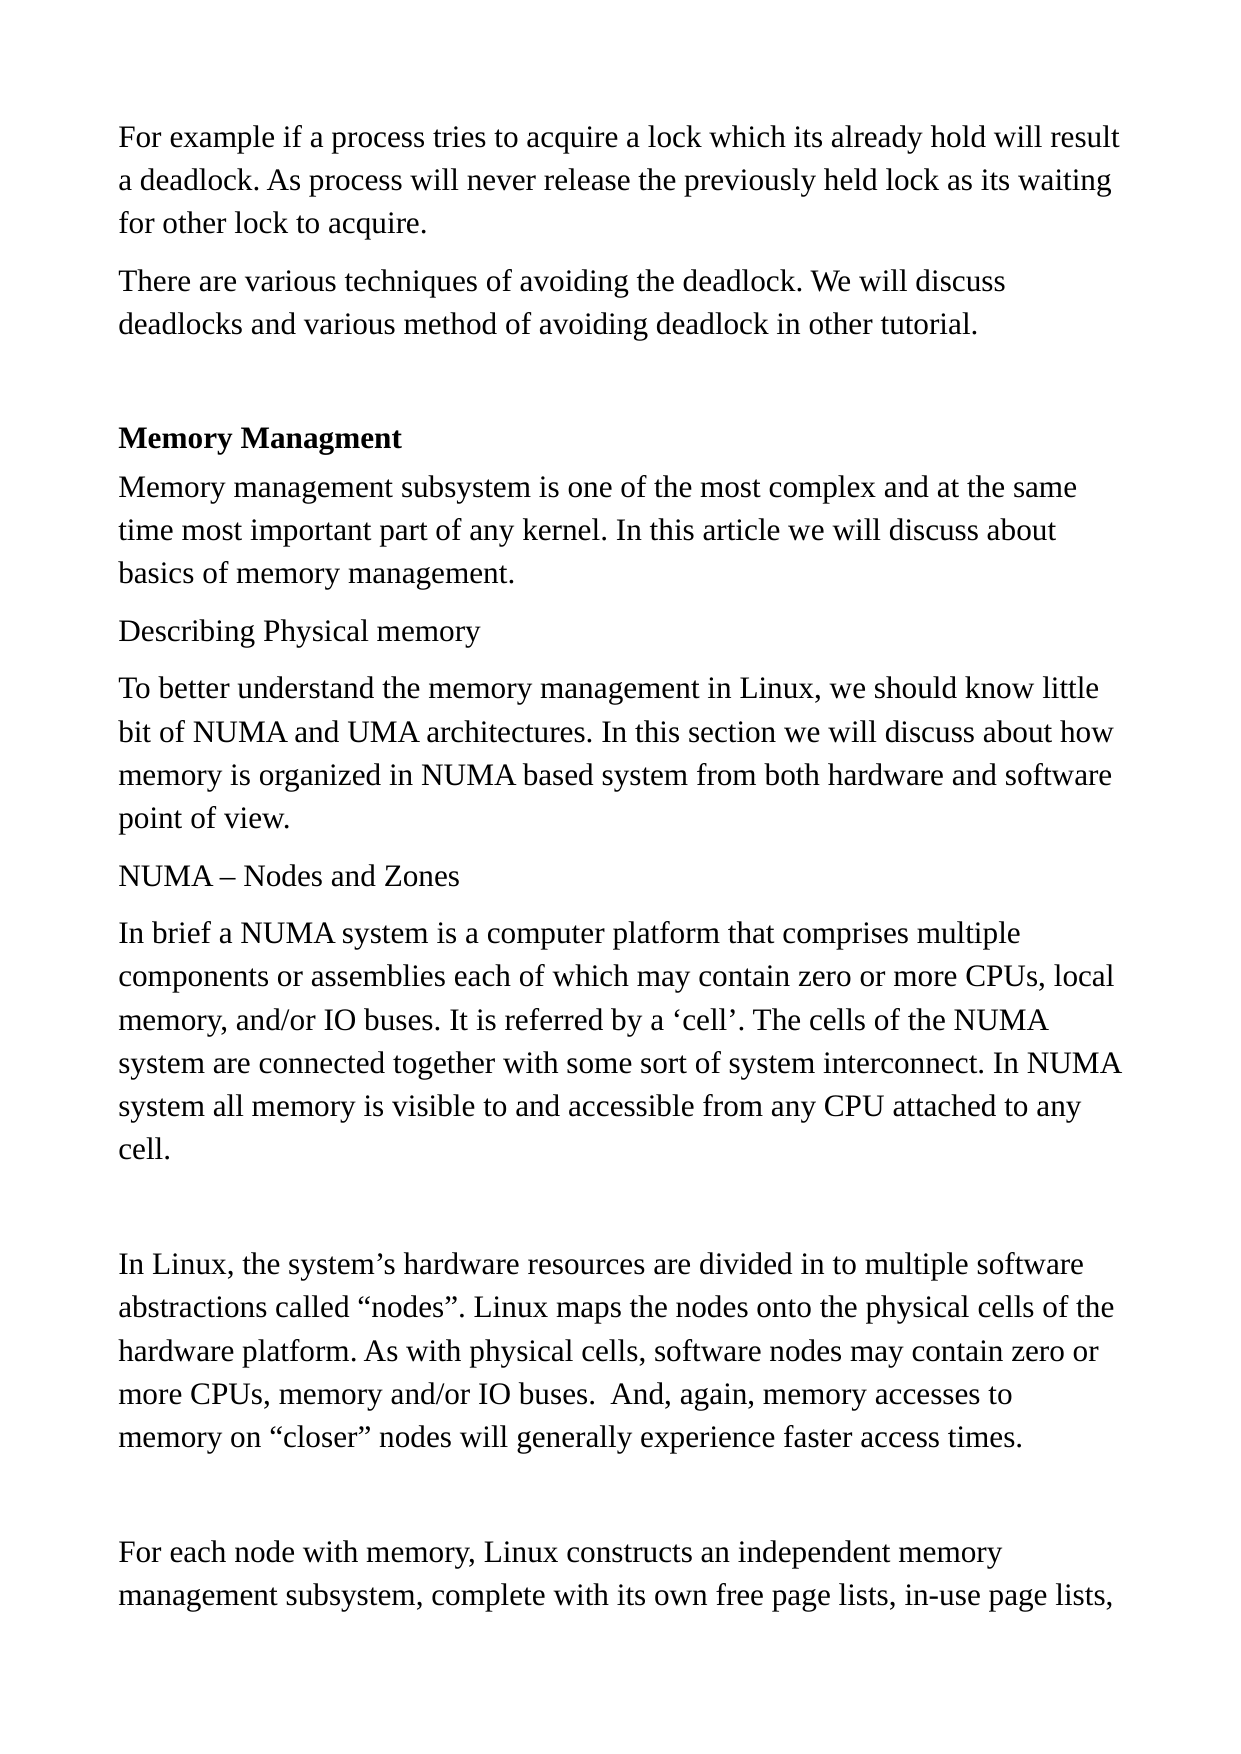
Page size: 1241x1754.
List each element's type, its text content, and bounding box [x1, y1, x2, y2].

text For example if a process tries to acquire a lock which its already hold will result a deadlock. As process will never release the previously held lock as its waiting for other lock to acquire. [118, 118, 1122, 240]
text In Linux, the system’s hardware resources are divided in to multiple software abstractions called “nodes”. Linux maps the nodes onto the physical cells of the hardware platform. As with physical cells, software nodes may contain zero or more CPUs, memory and/or IO buses. And, again, memory accesses to memory on “closer” nodes will generally experience faster access times. [118, 1246, 1122, 1454]
text Describing Physical memory [118, 612, 1122, 648]
text There are various techniques of avoiding the deadlock. We will discuss deadlocks and various method of avoiding deadlock in other tutorial. [118, 262, 1122, 341]
text To better understand the memory management in Linux, we should know little bit of NUMA and UMA architectures. In this section we will discuss about how memory is organized in NUMA based system from both hardware and software point of view. [118, 670, 1122, 835]
text For each node with memory, Linux constructs an independent memory management subsystem, complete with its own free page lists, in-use page lists, [118, 1533, 1122, 1613]
text Memory management subsystem is one of the most complex and at the same time most important part of any kernel. In this article we will discuss about basics of memory management. [118, 468, 1122, 590]
text In brief a NUMA system is a computer platform that comprises multiple components or assemblies each of which may contain zero or more CPUs, local memory, and/or IO buses. It is referred by a ‘cell’. The cells of the NUMA system are connected together with some sort of system interconnect. In NUMA system all memory is visible to and accessible from any CPU attached to any cell. [118, 914, 1122, 1166]
text NUMA – Nodes and Zones [118, 857, 1122, 893]
subtitle Memory Managment [118, 420, 1122, 456]
